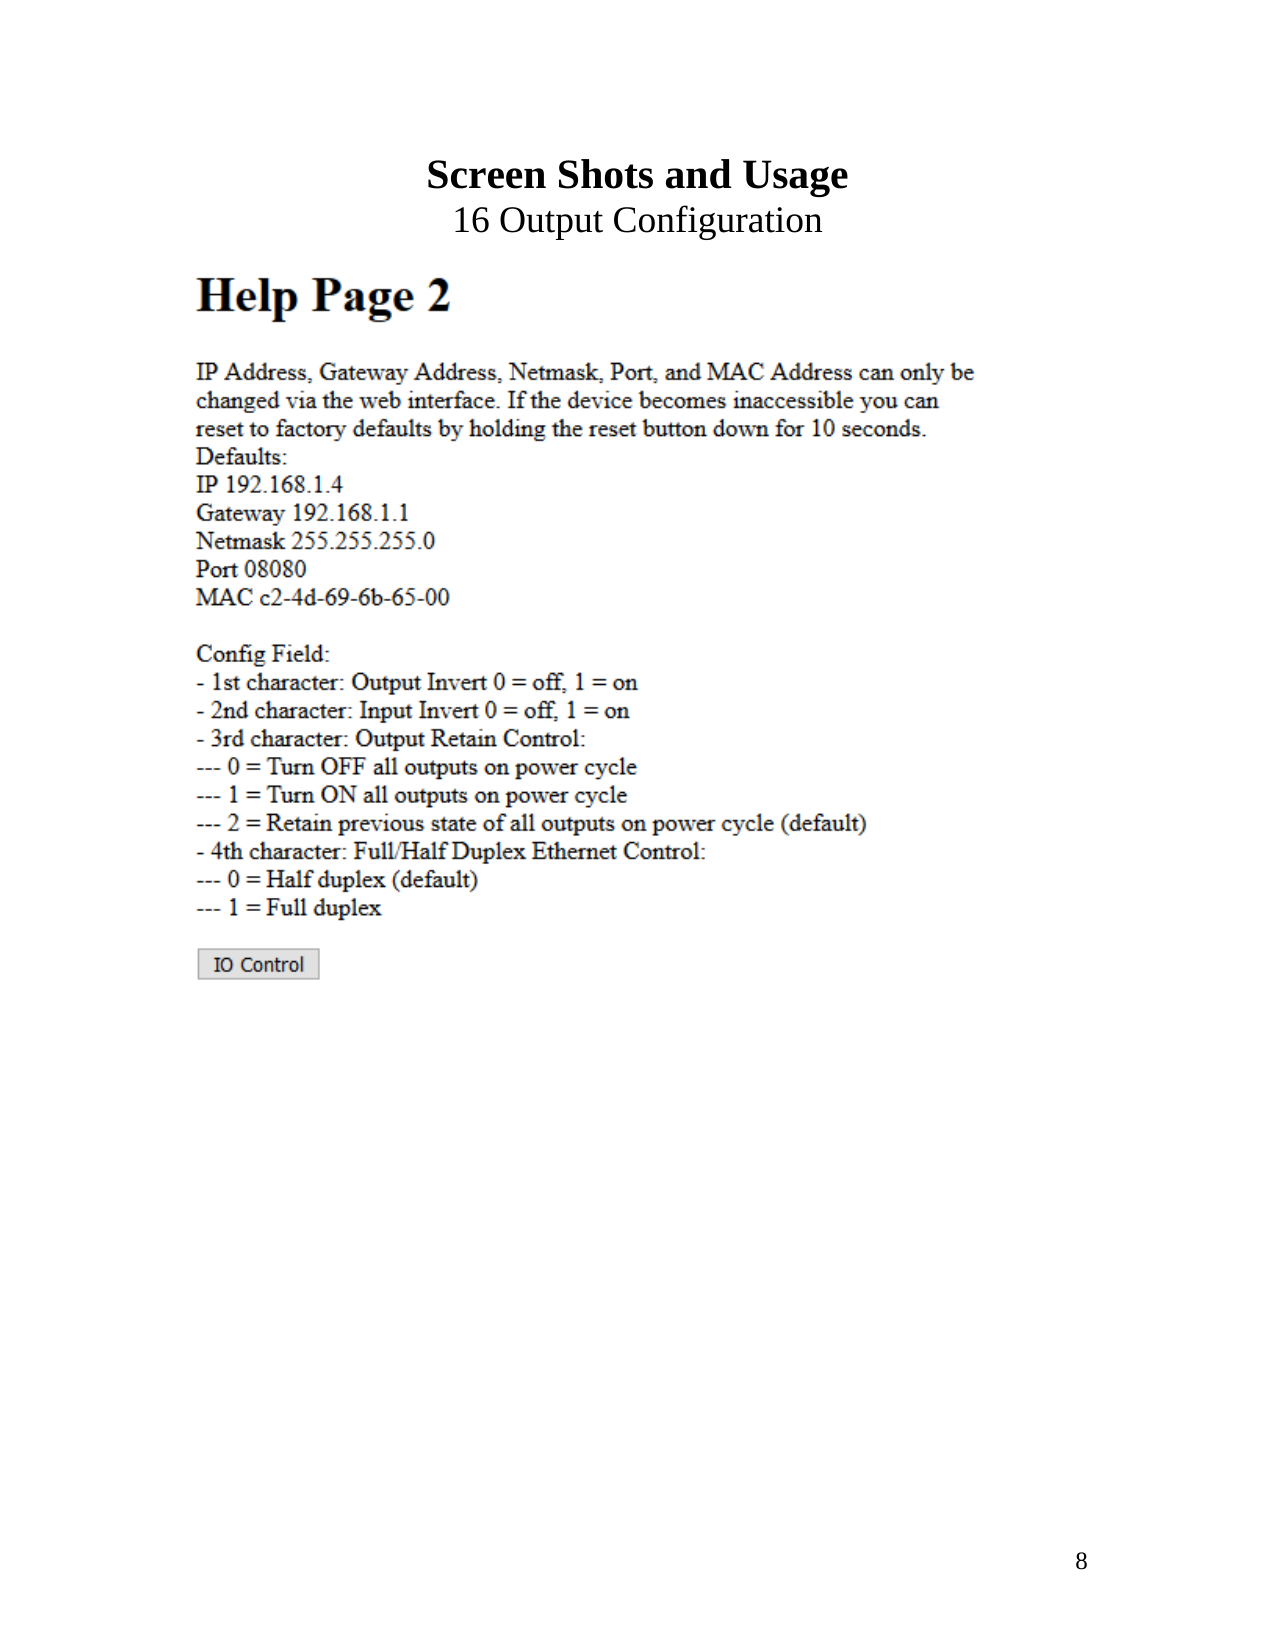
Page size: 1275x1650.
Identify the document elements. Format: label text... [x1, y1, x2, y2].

text Screen Shots and Usage [187, 150, 1087, 198]
text 16 Output Configuration [187, 198, 1087, 241]
picture [187, 269, 996, 994]
